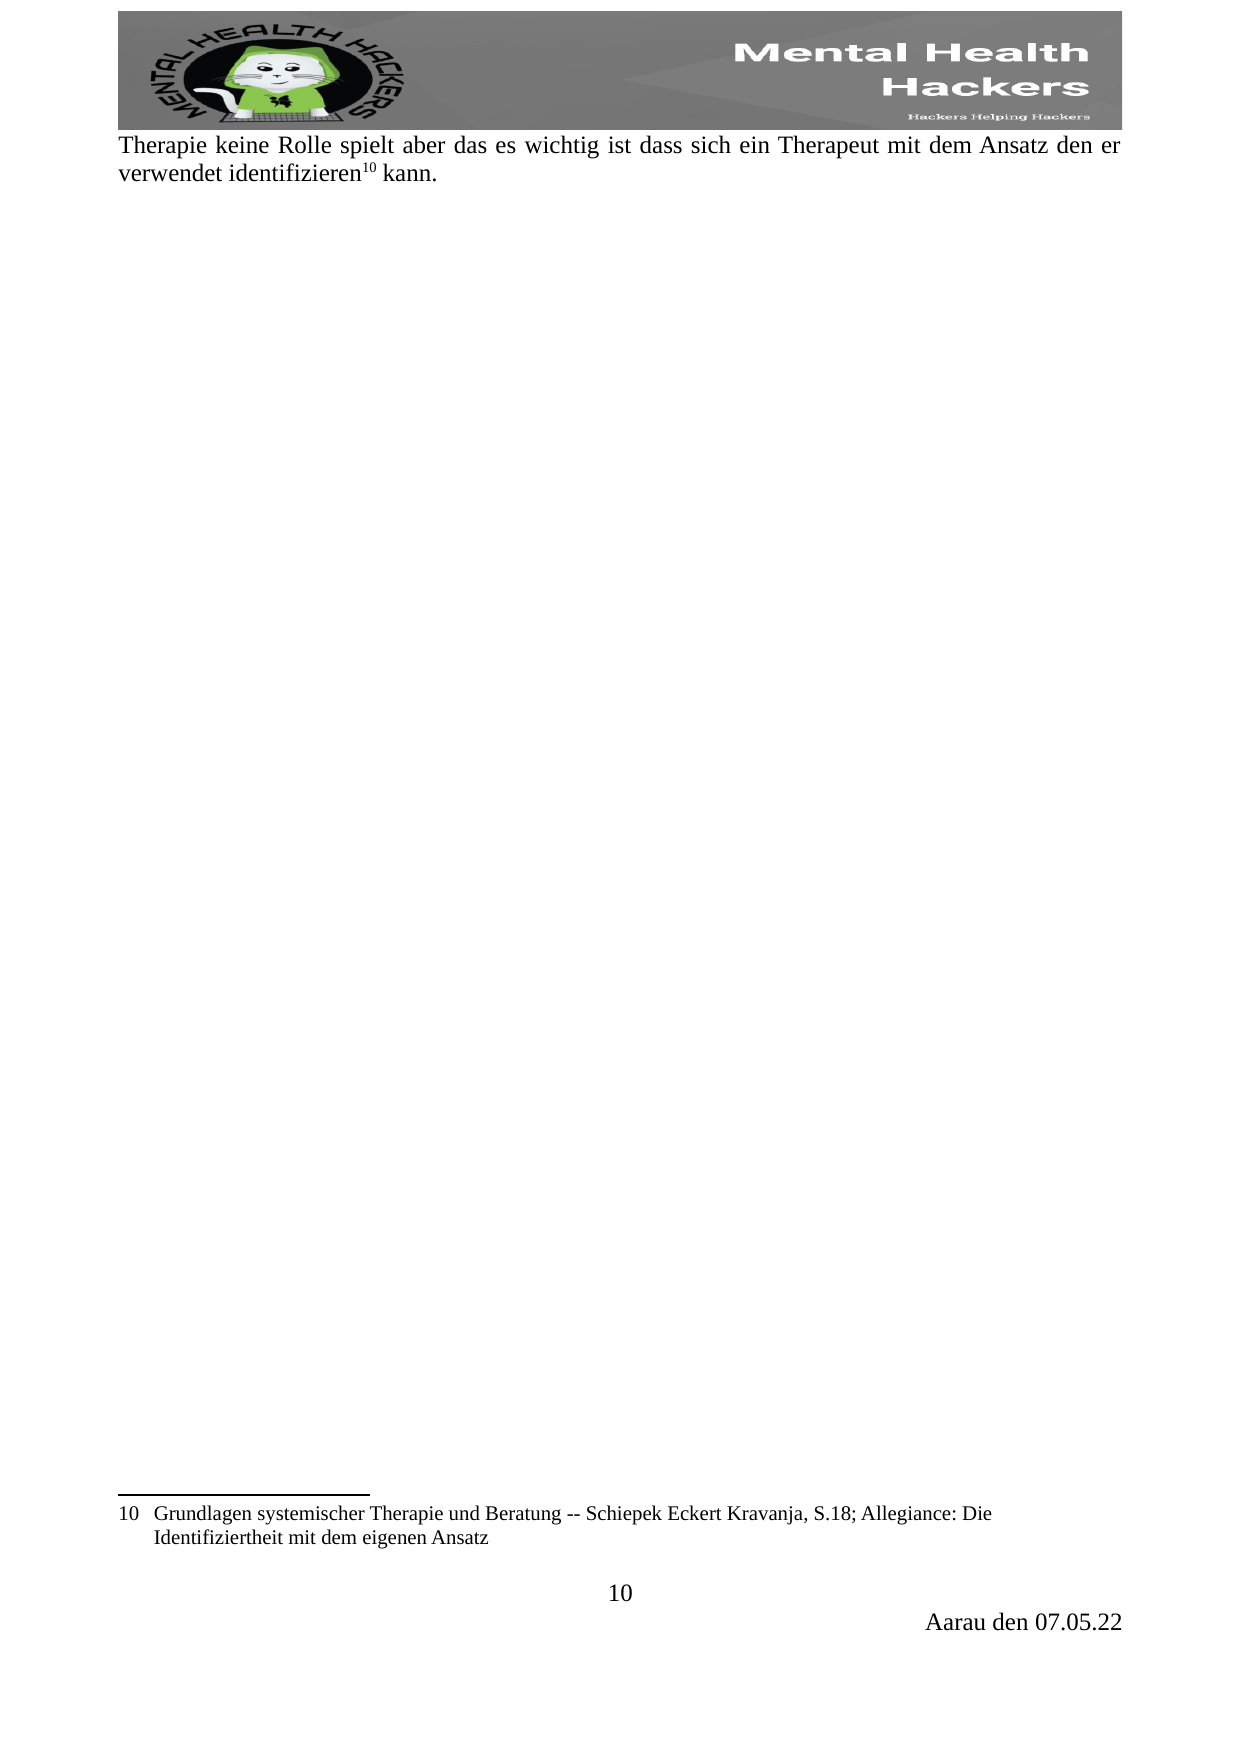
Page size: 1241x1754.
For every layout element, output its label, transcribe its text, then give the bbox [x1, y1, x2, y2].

text Therapie keine Rolle spielt aber das es wichtig ist dass sich ein Therapeut mit dem Ansatz den er verwendet identifizieren kann. [118, 130, 1122, 187]
picture [118, 11, 1123, 130]
text Grundlagen systemischer Therapie und Beratung -- Schiepek Eckert Kravanja, S.18; Allegiance: Die Identifiziertheit mit dem eigenen Ansatz [118, 1501, 1122, 1549]
